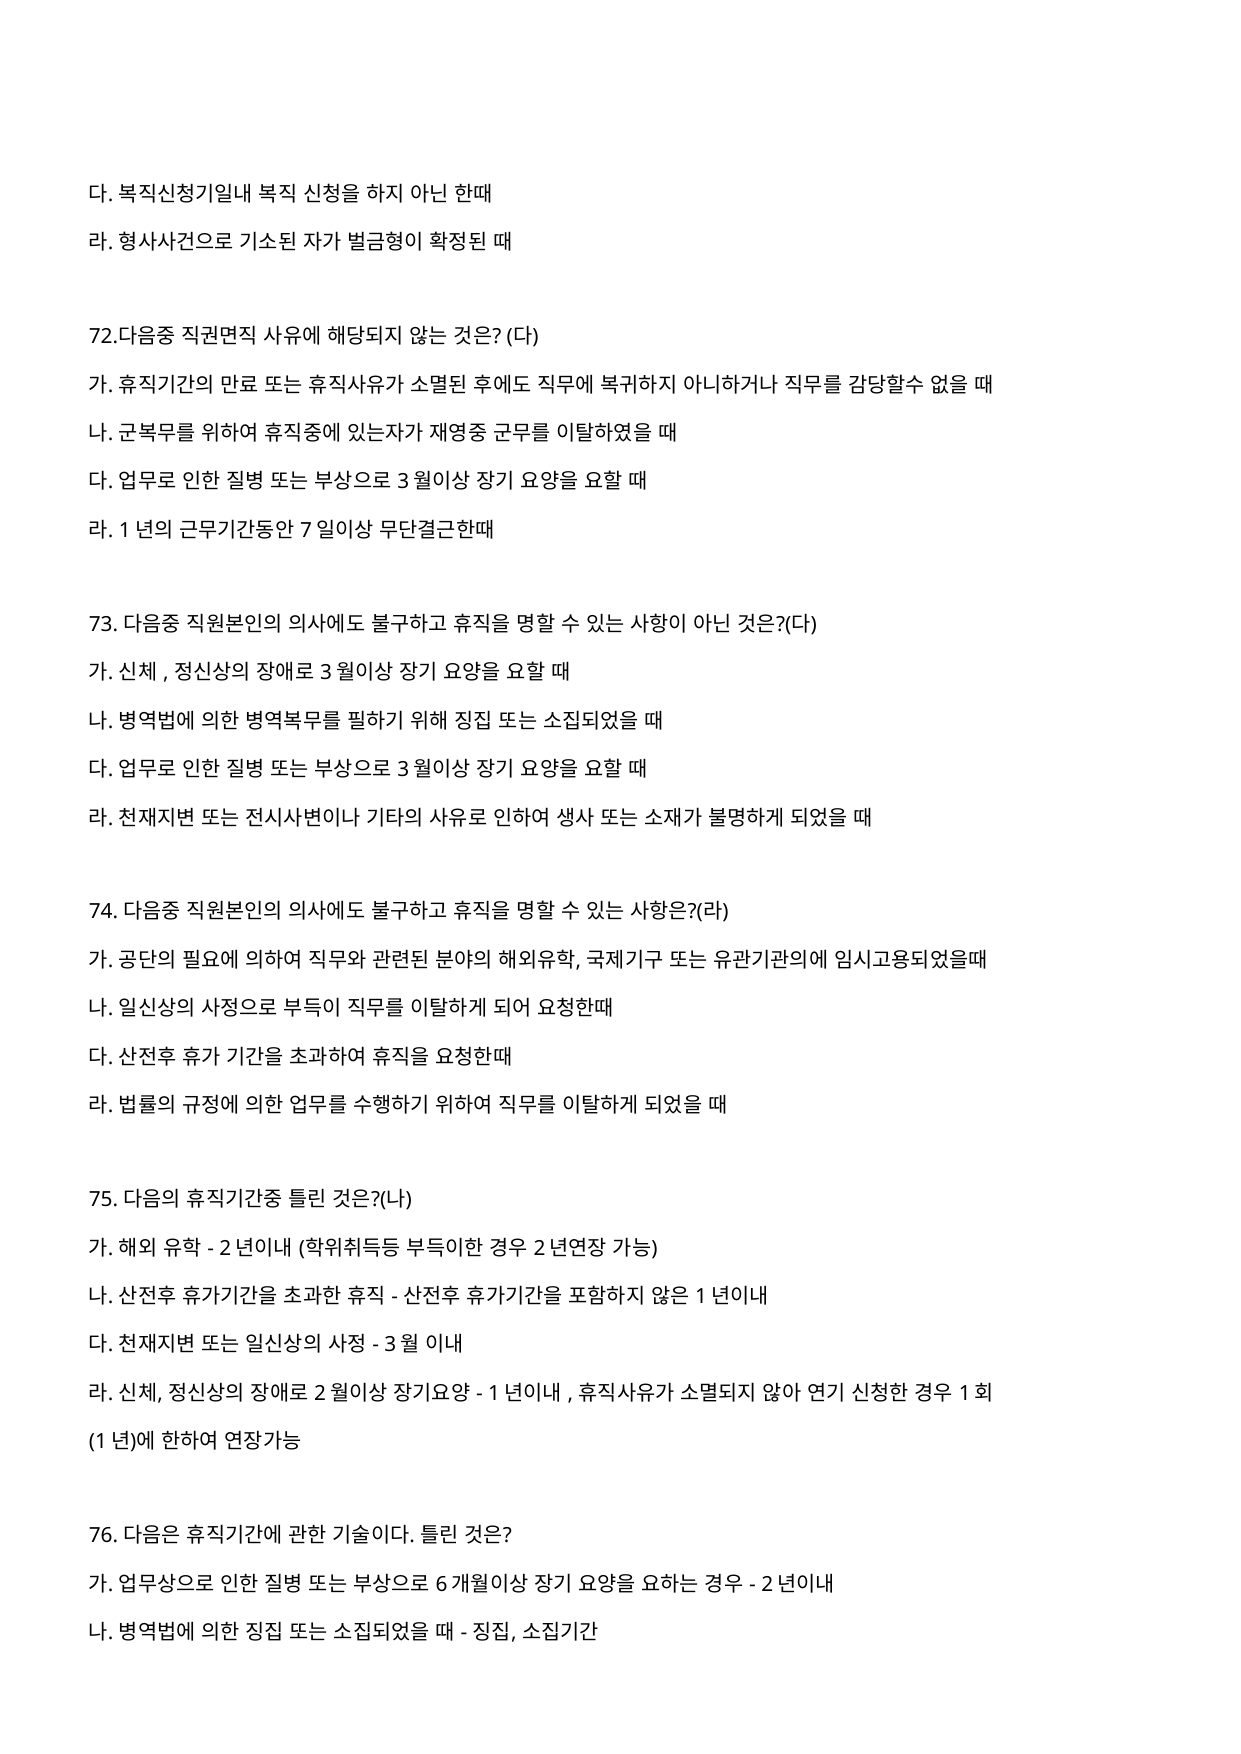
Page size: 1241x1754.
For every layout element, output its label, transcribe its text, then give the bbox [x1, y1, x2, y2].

text 나. 병역법에 의한 징집 또는 소집되었을 때 - 징집, 소집기간 [88, 1615, 1152, 1646]
text 다. 업무로 인한 질병 또는 부상으로 3월이상 장기 요양을 요할 때 [88, 465, 1152, 495]
text 74. 다음중 직원본인의 의사에도 불구하고 휴직을 명할 수 있는 사항은?(라) [88, 895, 1152, 925]
text 나. 일신상의 사정으로 부득이 직무를 이탈하게 되어 요청한때 [88, 992, 1152, 1022]
text 73. 다음중 직원본인의 의사에도 불구하고 휴직을 명할 수 있는 사항이 아닌 것은?(다) [88, 607, 1152, 637]
text 나. 군복무를 위하여 휴직중에 있는자가 재영중 군무를 이탈하였을 때 [88, 416, 1152, 447]
text 가. 공단의 필요에 의하여 직무와 관련된 분야의 해외유학, 국제기구 또는 유관기관의에 임시고용되었을때 [88, 943, 1152, 973]
text 나. 산전후 휴가기간을 초과한 휴직 - 산전후 휴가기간을 포함하지 않은 1년이내 [88, 1279, 1152, 1309]
text 다. 산전후 휴가 기간을 초과하여 휴직을 요청한때 [88, 1040, 1152, 1070]
text 72.다음중 직권면직 사유에 해당되지 않는 것은? (다) [88, 319, 1152, 350]
text (1년)에 한하여 연장가능 [88, 1424, 1152, 1455]
text 가. 업무상으로 인한 질병 또는 부상으로 6개월이상 장기 요양을 요하는 경우 - 2년이내 [88, 1567, 1152, 1597]
text 76. 다음은 휴직기간에 관한 기술이다. 틀린 것은? [88, 1518, 1152, 1549]
text 다. 복직신청기일내 복직 신청을 하지 아닌 한때 [88, 177, 1152, 207]
text 가. 해외 유학 - 2년이내 (학위취득등 부득이한 경우 2년연장 가능) [88, 1231, 1152, 1261]
text 가. 신체 , 정신상의 장애로 3월이상 장기 요양을 요할 때 [88, 656, 1152, 686]
text 라. 천재지변 또는 전시사변이나 기타의 사유로 인하여 생사 또는 소재가 불명하게 되었을 때 [88, 801, 1152, 831]
text 라. 1년의 근무기간동안 7일이상 무단결근한때 [88, 513, 1152, 543]
text 다. 천재지변 또는 일신상의 사정 - 3월 이내 [88, 1328, 1152, 1358]
text 다. 업무로 인한 질병 또는 부상으로 3월이상 장기 요양을 요할 때 [88, 752, 1152, 783]
text 라. 형사사건으로 기소된 자가 벌금형이 확정된 때 [88, 226, 1152, 256]
text 라. 신체, 정신상의 장애로 2월이상 장기요양 - 1년이내 , 휴직사유가 소멸되지 않아 연기 신청한 경우 1회 [88, 1376, 1152, 1406]
text 나. 병역법에 의한 병역복무를 필하기 위해 징집 또는 소집되었을 때 [88, 704, 1152, 734]
text 75. 다음의 휴직기간중 틀린 것은?(나) [88, 1182, 1152, 1213]
text 라. 법률의 규정에 의한 업무를 수행하기 위하여 직무를 이탈하게 되었을 때 [88, 1088, 1152, 1119]
text 가. 휴직기간의 만료 또는 휴직사유가 소멸된 후에도 직무에 복귀하지 아니하거나 직무를 감당할수 없을 때 [88, 368, 1152, 398]
